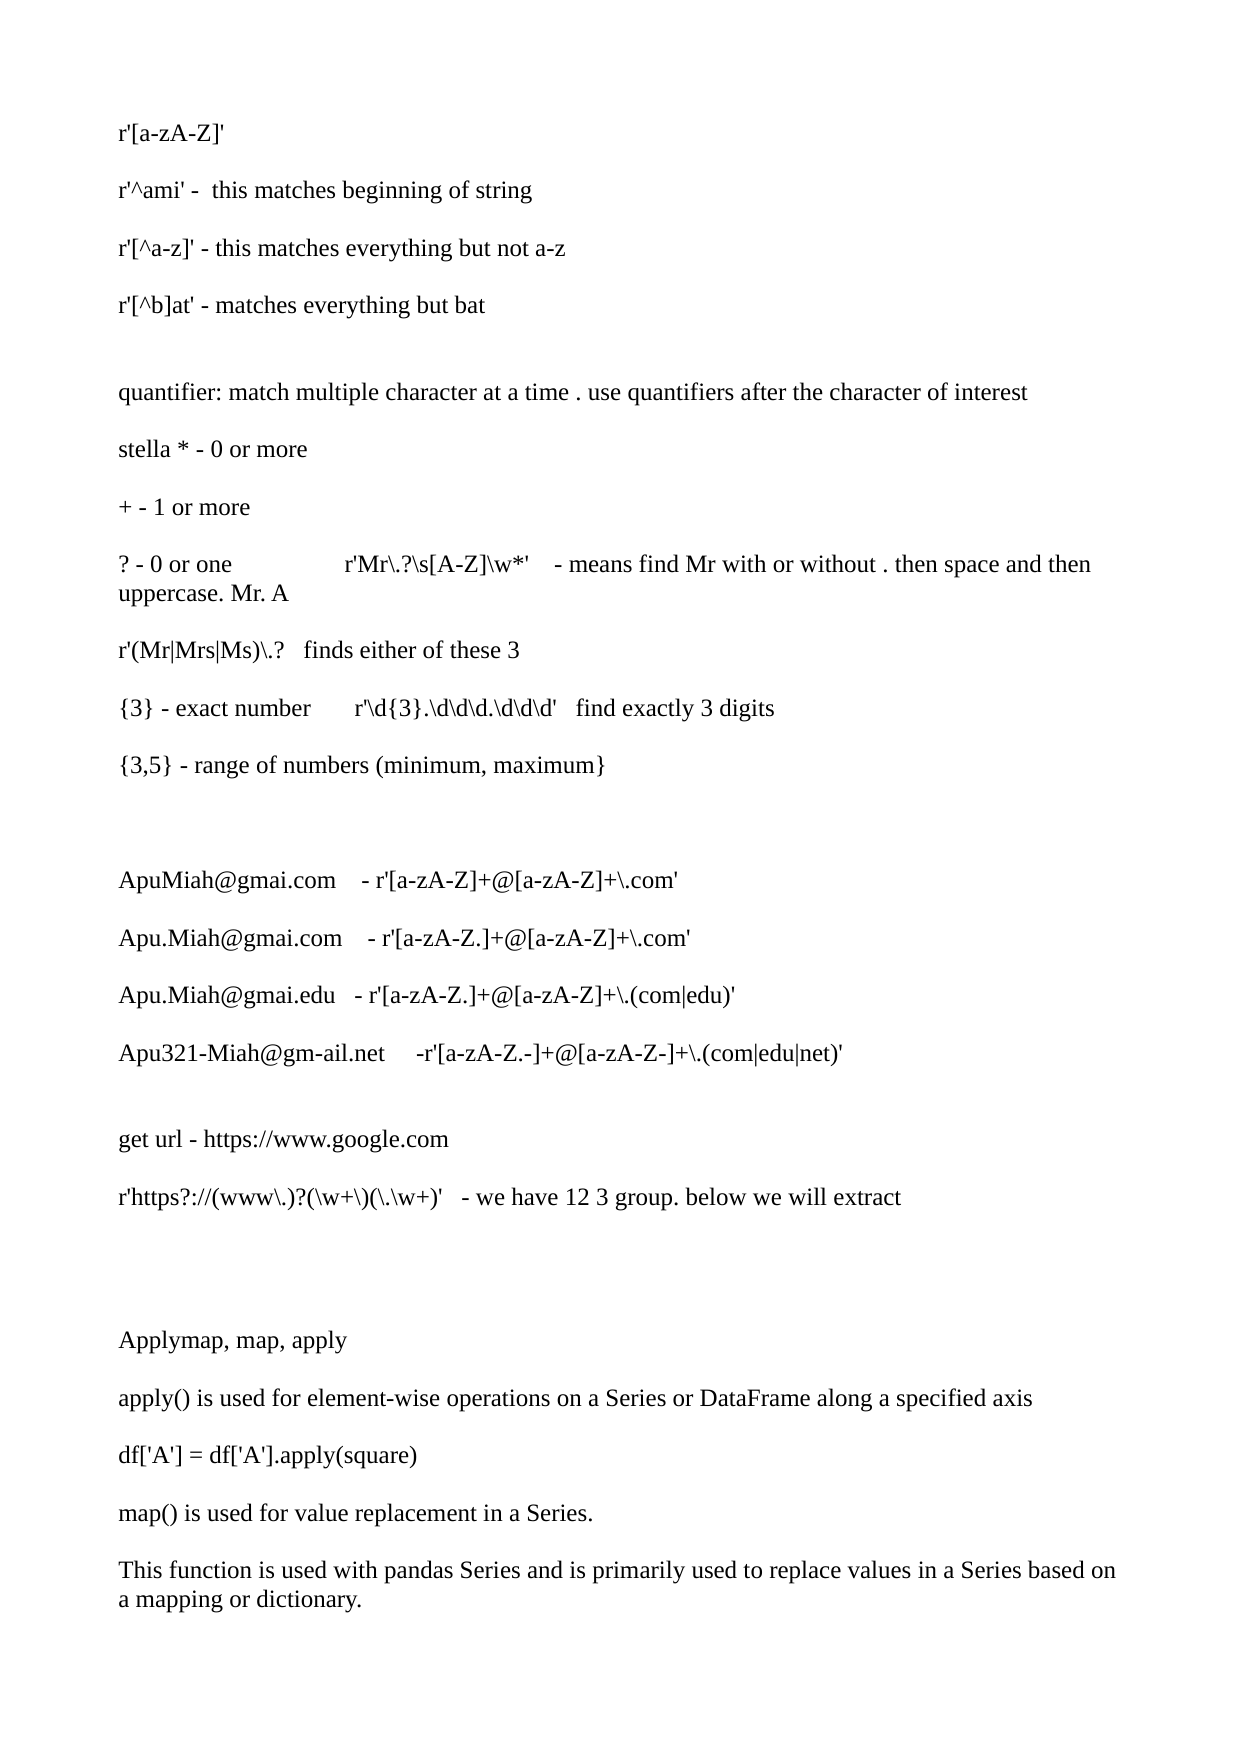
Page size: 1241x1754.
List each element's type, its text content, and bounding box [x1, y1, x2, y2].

text Apu321-Miah@gm-ail.net -r'[a-zA-Z.-]+@[a-zA-Z-]+\.(com|edu|net)' [118, 1038, 1122, 1067]
text {3} - exact number r'\d{3}.\d\d\d.\d\d\d' find exactly 3 digits [118, 693, 1122, 722]
text Apu.Miah@gmai.edu - r'[a-zA-Z.]+@[a-zA-Z]+\.(com|edu)' [118, 981, 1122, 1009]
text r'[^b]at' - matches everything but bat [118, 291, 1122, 319]
text This function is used with pandas Series and is primarily used to replace values in a Series based on a mapping or dictionary. [118, 1556, 1122, 1613]
text ApuMiah@gmai.com - r'[a-zA-Z]+@[a-zA-Z]+\.com' [118, 866, 1122, 894]
text r'(Mr|Mrs|Ms)\.? finds either of these 3 [118, 636, 1122, 664]
text r'^ami' - this matches beginning of string [118, 176, 1122, 204]
text + - 1 or more [118, 492, 1122, 521]
text get url - https://www.google.com [118, 1124, 1122, 1153]
text r'https?://(www\.)?(\w+\)(\.\w+)' - we have 12 3 group. below we will extract [118, 1182, 1122, 1211]
text {3,5} - range of numbers (minimum, maximum} [118, 751, 1122, 779]
text ? - 0 or one r'Mr\.?\s[A-Z]\w*' - means find Mr with or without . then space and then uppercase. Mr. A [118, 549, 1122, 607]
text df['A'] = df['A'].apply(square) [118, 1441, 1122, 1469]
text quantifier: match multiple character at a time . use quantifiers after the character of interest [118, 377, 1122, 406]
text r'[a-zA-Z]' [118, 118, 1122, 147]
text Applymap, map, apply [118, 1326, 1122, 1354]
text Apu.Miah@gmai.com - r'[a-zA-Z.]+@[a-zA-Z]+\.com' [118, 923, 1122, 952]
text apply() is used for element-wise operations on a Series or DataFrame along a specified axis [118, 1383, 1122, 1412]
text stella * - 0 or more [118, 434, 1122, 463]
text r'[^a-z]' - this matches everything but not a-z [118, 233, 1122, 262]
text map() is used for value replacement in a Series. [118, 1498, 1122, 1527]
